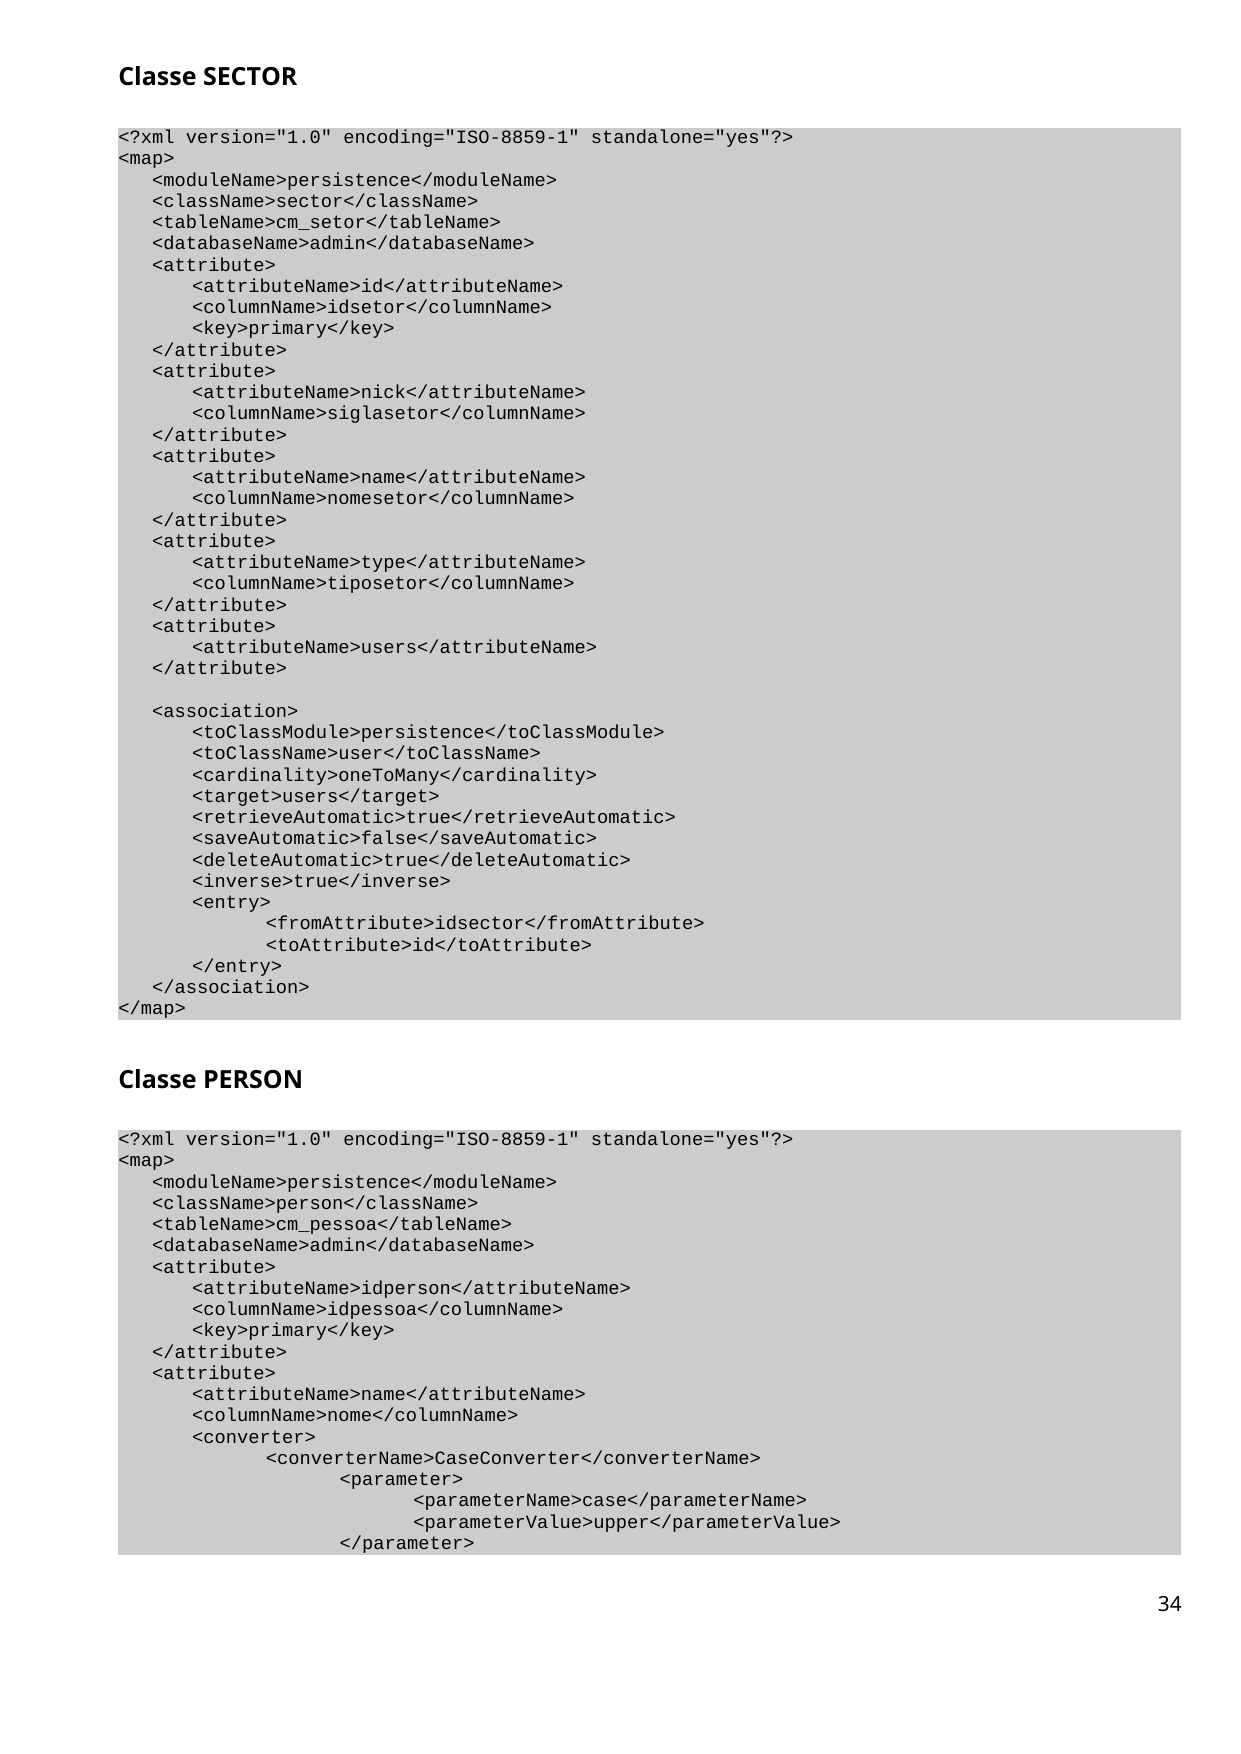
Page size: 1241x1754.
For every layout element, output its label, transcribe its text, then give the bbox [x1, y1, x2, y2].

text <columnName>idsetor</columnName> [118, 298, 1181, 319]
text <attributeName>name</attributeName> [118, 468, 1181, 489]
text <key>primary</key> [118, 319, 1181, 340]
text <deleteAutomatic>true</deleteAutomatic> [118, 850, 1181, 872]
text <attribute> [118, 447, 1181, 468]
text <attribute> [118, 362, 1181, 383]
text </attribute> [118, 595, 1181, 617]
text <databaseName>admin</databaseName> [118, 234, 1181, 255]
text <attributeName>idperson</attributeName> [118, 1279, 1181, 1300]
subtitle Classe PERSON [118, 1061, 1181, 1095]
text <parameter> [118, 1470, 1181, 1491]
text <moduleName>persistence</moduleName> [118, 170, 1181, 192]
text </parameter> [118, 1534, 1181, 1555]
text <columnName>siglasetor</columnName> [118, 404, 1181, 425]
text </attribute> [118, 425, 1181, 447]
text </map> [118, 999, 1181, 1020]
text <target>users</target> [118, 787, 1181, 808]
text <converterName>CaseConverter</converterName> [118, 1449, 1181, 1470]
text <?xml version="1.0" encoding="ISO-8859-1" standalone="yes"?> [118, 128, 1181, 149]
text </association> [118, 978, 1181, 999]
text </attribute> [118, 659, 1181, 680]
text <association> [118, 702, 1181, 723]
text <saveAutomatic>false</saveAutomatic> [118, 829, 1181, 850]
text <columnName>nome</columnName> [118, 1406, 1181, 1427]
text <toClassModule>persistence</toClassModule> [118, 723, 1181, 744]
text <converter> [118, 1427, 1181, 1449]
text <toClassName>user</toClassName> [118, 744, 1181, 765]
text <className>sector</className> [118, 192, 1181, 213]
text <toAttribute>id</toAttribute> [118, 935, 1181, 957]
text <map> [118, 149, 1181, 170]
text </attribute> [118, 340, 1181, 362]
text <entry> [118, 893, 1181, 914]
text </attribute> [118, 1342, 1181, 1364]
text <moduleName>persistence</moduleName> [118, 1172, 1181, 1194]
text <attributeName>type</attributeName> [118, 553, 1181, 574]
text <attribute> [118, 1364, 1181, 1385]
text <map> [118, 1151, 1181, 1172]
text <attributeName>id</attributeName> [118, 277, 1181, 298]
text <attribute> [118, 617, 1181, 638]
text <attribute> [118, 1257, 1181, 1279]
text <attributeName>name</attributeName> [118, 1385, 1181, 1406]
text <key>primary</key> [118, 1321, 1181, 1342]
text <databaseName>admin</databaseName> [118, 1236, 1181, 1257]
text <attribute> [118, 255, 1181, 277]
text <parameterValue>upper</parameterValue> [118, 1512, 1181, 1534]
text </attribute> [118, 510, 1181, 532]
text <tableName>cm_setor</tableName> [118, 213, 1181, 234]
text <inverse>true</inverse> [118, 872, 1181, 893]
text <parameterName>case</parameterName> [118, 1491, 1181, 1512]
text <?xml version="1.0" encoding="ISO-8859-1" standalone="yes"?> [118, 1130, 1181, 1151]
text <columnName>nomesetor</columnName> [118, 489, 1181, 510]
text <attribute> [118, 532, 1181, 553]
text <columnName>idpessoa</columnName> [118, 1300, 1181, 1321]
text <tableName>cm_pessoa</tableName> [118, 1215, 1181, 1236]
text <className>person</className> [118, 1194, 1181, 1215]
subtitle Classe SECTOR [118, 59, 1181, 93]
text <retrieveAutomatic>true</retrieveAutomatic> [118, 808, 1181, 829]
text <attributeName>users</attributeName> [118, 638, 1181, 659]
text <fromAttribute>idsector</fromAttribute> [118, 914, 1181, 935]
text </entry> [118, 957, 1181, 978]
text <columnName>tiposetor</columnName> [118, 574, 1181, 595]
text <cardinality>oneToMany</cardinality> [118, 765, 1181, 787]
text <attributeName>nick</attributeName> [118, 383, 1181, 404]
